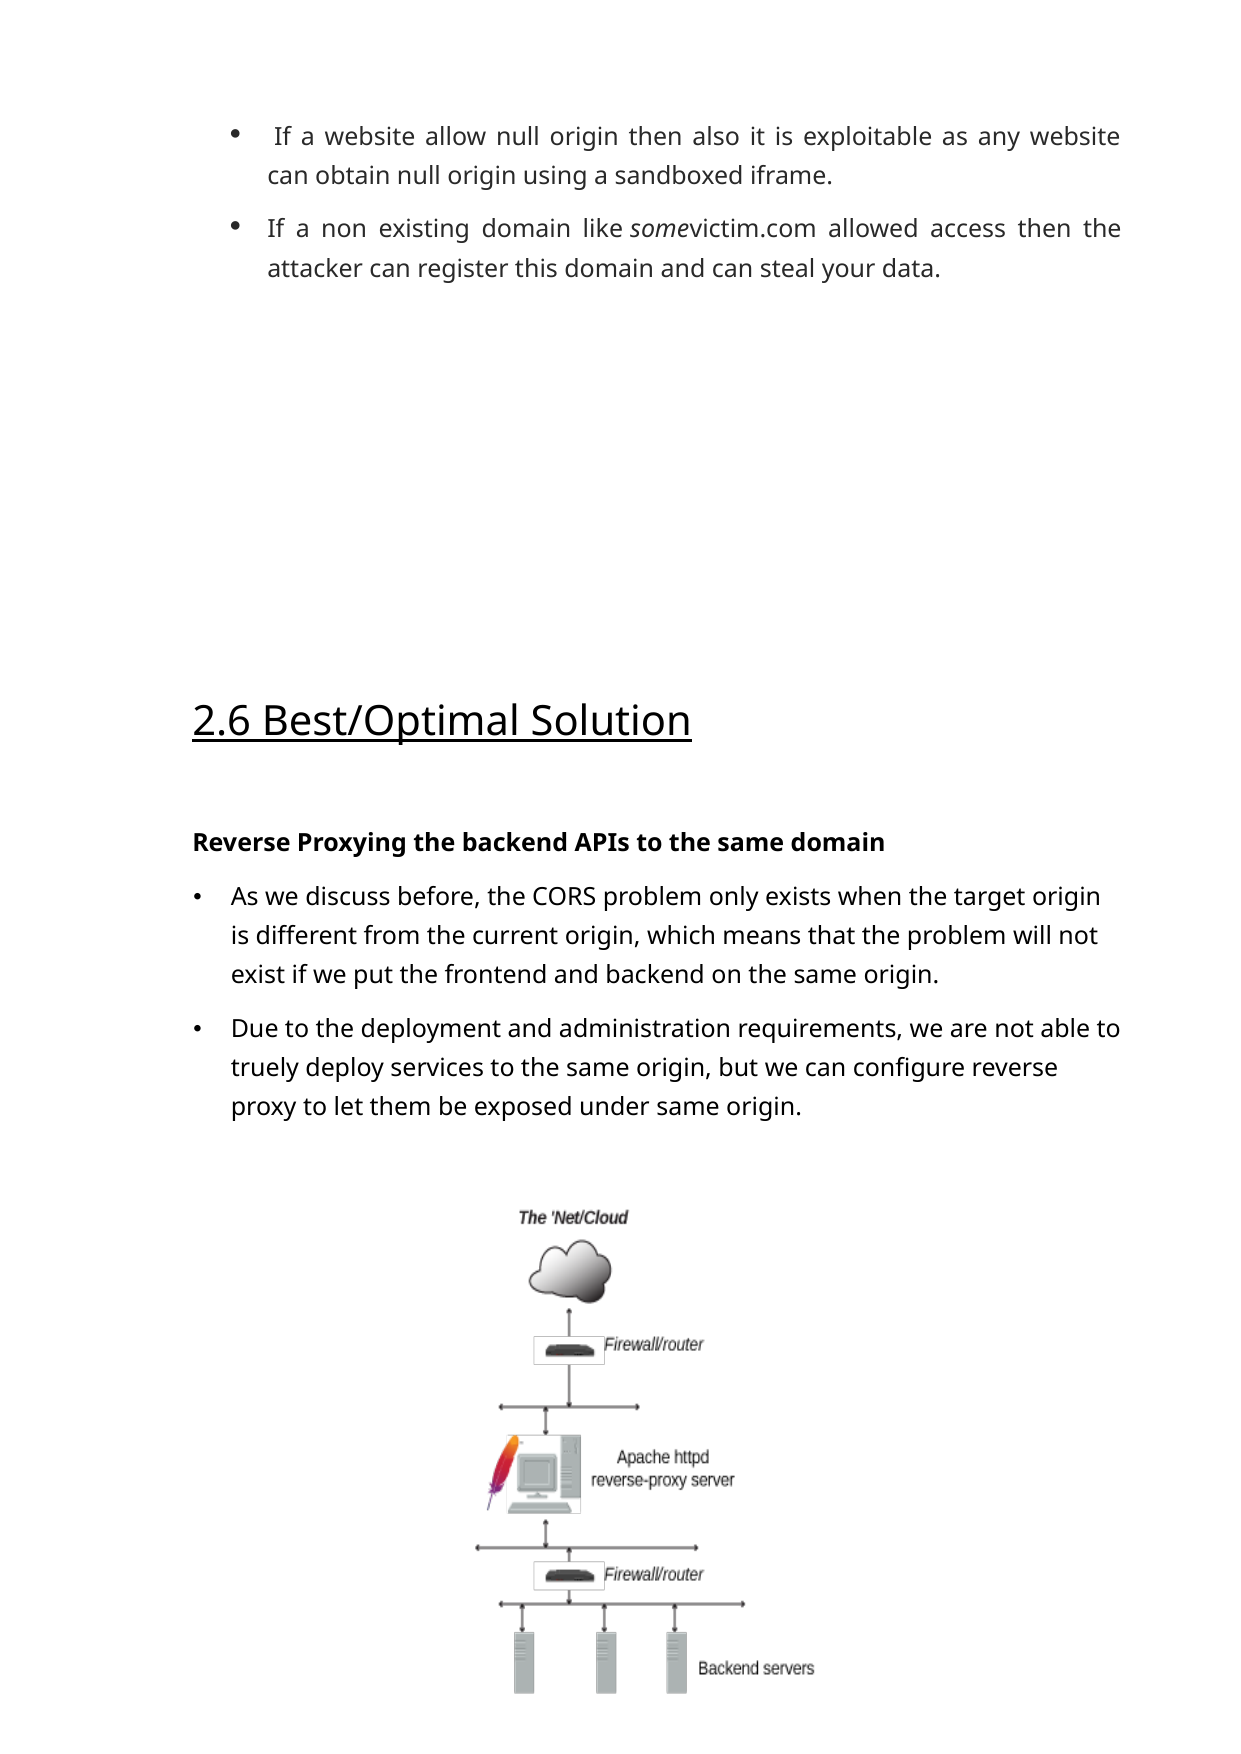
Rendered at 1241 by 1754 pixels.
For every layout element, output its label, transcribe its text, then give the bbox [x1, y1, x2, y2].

list If a website allow null origin then also it is exploitable as any website can obtain null origin using a sandboxed iframe. [229, 118, 1122, 191]
list As we discuss before, the CORS problem only exists when the target origin is different from the current origin, which means that the problem will not exist if we put the frontend and backend on the same origin. [193, 878, 1122, 991]
text Reverse Proxying the backend APIs to the same domain [118, 824, 1122, 858]
list If a non existing domain like somevictim.com allowed access then the attacker can register this domain and can steal your data. [229, 211, 1122, 284]
text 2.6 Best/Optimal Solution [118, 691, 1122, 748]
picture [439, 1196, 826, 1717]
list Due to the deployment and administration requirements, we are not able to truely deploy services to the same origin, but we can configure reverse proxy to let them be exposed under same origin. [193, 1010, 1122, 1123]
